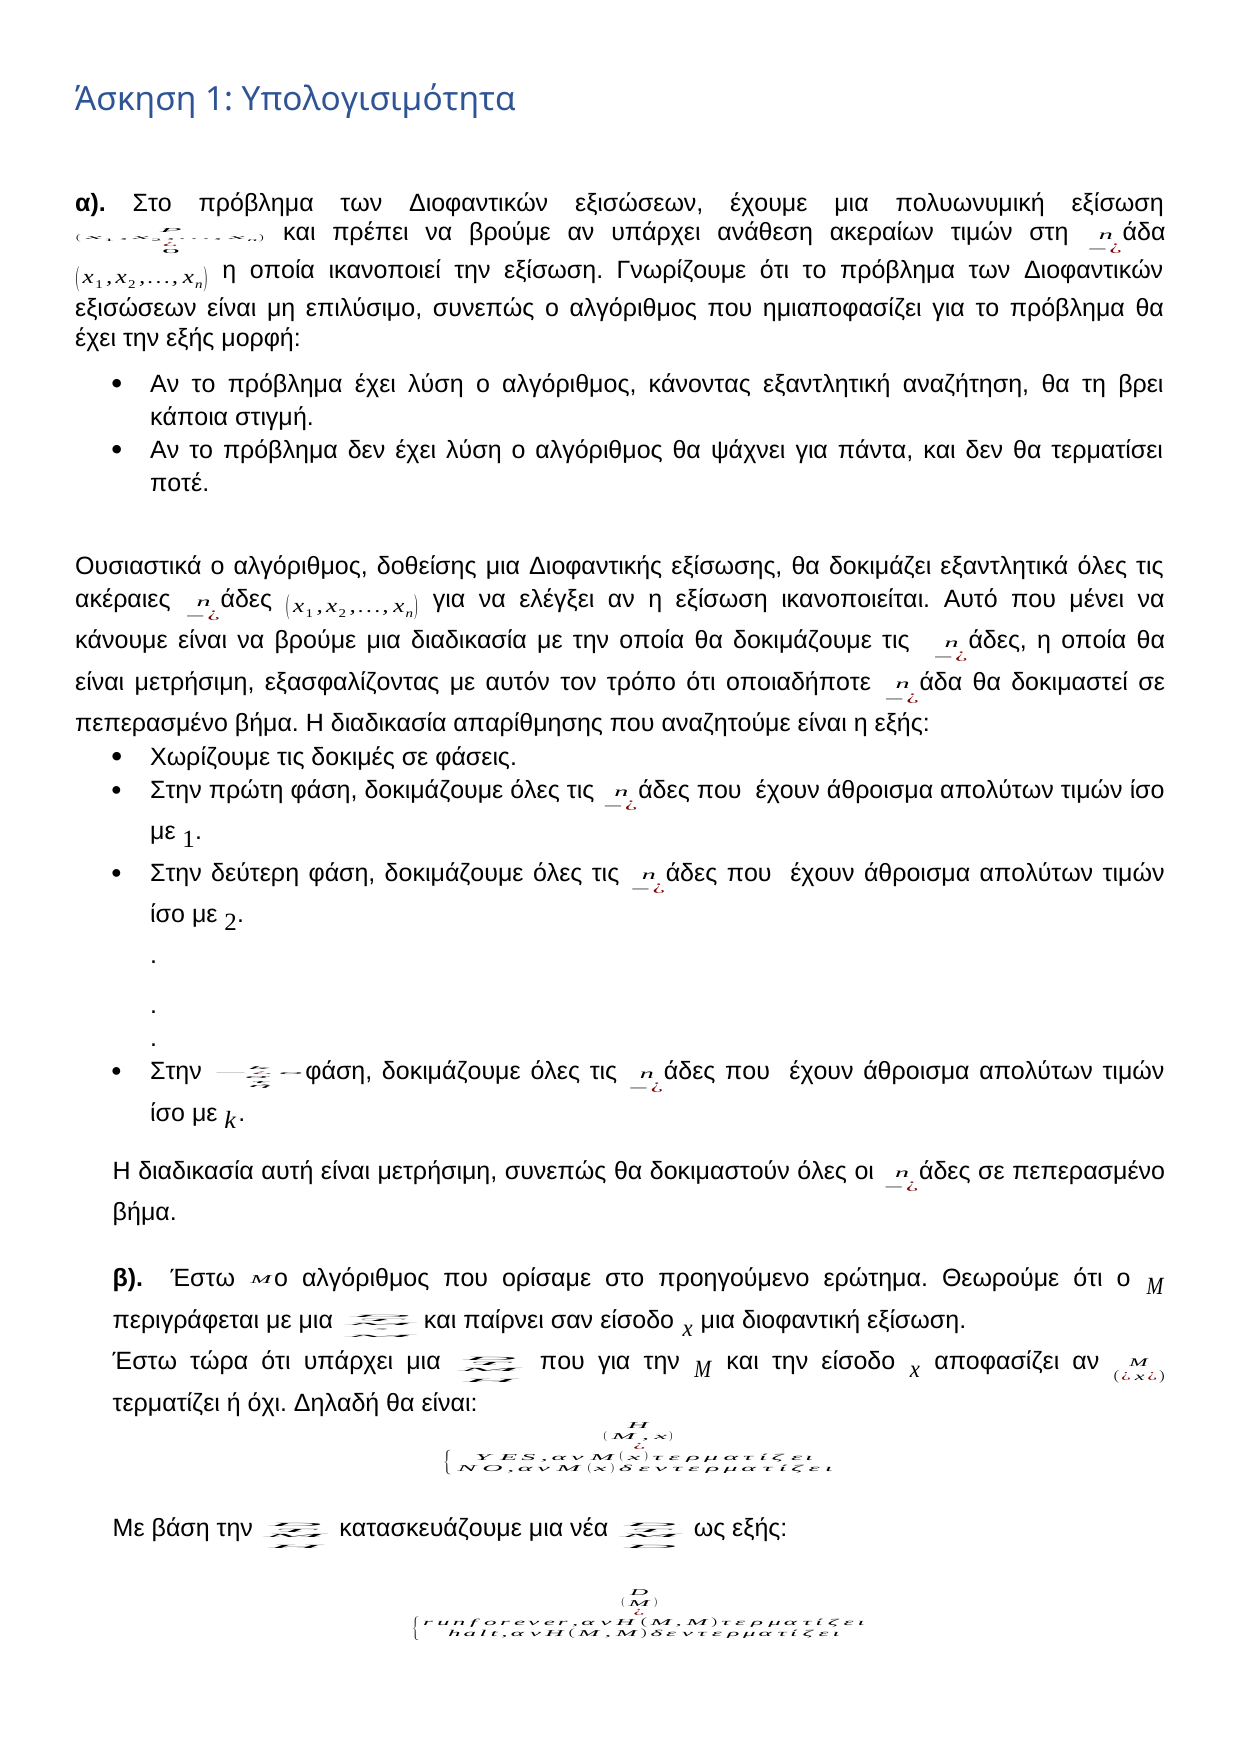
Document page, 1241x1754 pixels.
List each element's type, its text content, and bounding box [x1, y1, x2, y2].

list Στην φάση, δοκιμάζουμε όλες τις άδες που έχουν άθροισμα απολύτων τιμών ίσο με . [112, 1056, 1165, 1135]
text . [75, 1023, 1165, 1052]
list Στην πρώτη φάση, δοκιμάζουμε όλες τις άδες που έχουν άθροισμα απολύτων τιμών ίσο με . [112, 774, 1165, 853]
text Έστω τώρα ότι υπάρχει μια που για την και την είσοδο αποφασίζει αν τερματίζει ή όχι. Δηλαδή θα είναι: [112, 1346, 1165, 1416]
subtitle Άσκηση 1: Υπολογισιμότητα [75, 75, 1165, 120]
text Με βάση την κατασκευάζουμε μια νέα ως εξής: [112, 1512, 1165, 1550]
list Αν το πρόβλημα δεν έχει λύση ο αλγόριθμος θα ψάχνει για πάντα, και δεν θα τερματίσει ποτέ. [112, 435, 1165, 497]
list Χωρίζουμε τις δοκιμές σε φάσεις. [112, 741, 1165, 770]
list Αν το πρόβλημα έχει λύση ο αλγόριθμος, κάνοντας εξαντλητική αναζήτηση, θα τη βρει κάποια στιγμή. [112, 369, 1165, 431]
text . [150, 940, 1165, 969]
text α). Στο πρόβλημα των Διοφαντικών εξισώσεων, έχουμε μια πολυωνυμική εξίσωση και πρέπει να βρούμε αν υπάρχει ανάθεση ακεραίων τιμών στη άδα η οποία ικανοποιεί την εξίσωση. Γνωρίζουμε ότι το πρόβλημα των Διοφαντικών εξισώσεων είναι μη επιλύσιμο, συνεπώς ο αλγόριθμος που ημιαποφασίζει για το πρόβλημα θα έχει την εξής μορφή: [75, 188, 1165, 352]
list Στην δεύτερη φάση, δοκιμάζουμε όλες τις άδες που έχουν άθροισμα απολύτων τιμών ίσο με . [112, 857, 1165, 936]
text β). Έστω ο αλγόριθμος που ορίσαμε στο προηγούμενο ερώτημα. Θεωρούμε ότι ο περιγράφεται με μια και παίρνει σαν είσοδο μια διοφαντική εξίσωση. [112, 1263, 1165, 1342]
text . [75, 990, 1165, 1019]
text Ουσιαστικά ο αλγόριθμος, δοθείσης μια Διοφαντικής εξίσωσης, θα δοκιμάζει εξαντλητικά όλες τις ακέραιες άδες για να ελέγξει αν η εξίσωση ικανοποιείται. Αυτό που μένει να κάνουμε είναι να βρούμε μια διαδικασία με την οποία θα δοκιμάζουμε τις άδες, η οποία θα είναι μετρήσιμη, εξασφαλίζοντας με αυτόν τον τρόπο ότι οποιαδήποτε άδα θα δοκιμαστεί σε πεπερασμένο βήμα. Η διαδικασία απαρίθμησης που αναζητούμε είναι η εξής: [75, 551, 1165, 737]
text Η διαδικασία αυτή είναι μετρήσιμη, συνεπώς θα δοκιμαστούν όλες οι άδες σε πεπερασμένο βήμα. [112, 1156, 1165, 1226]
